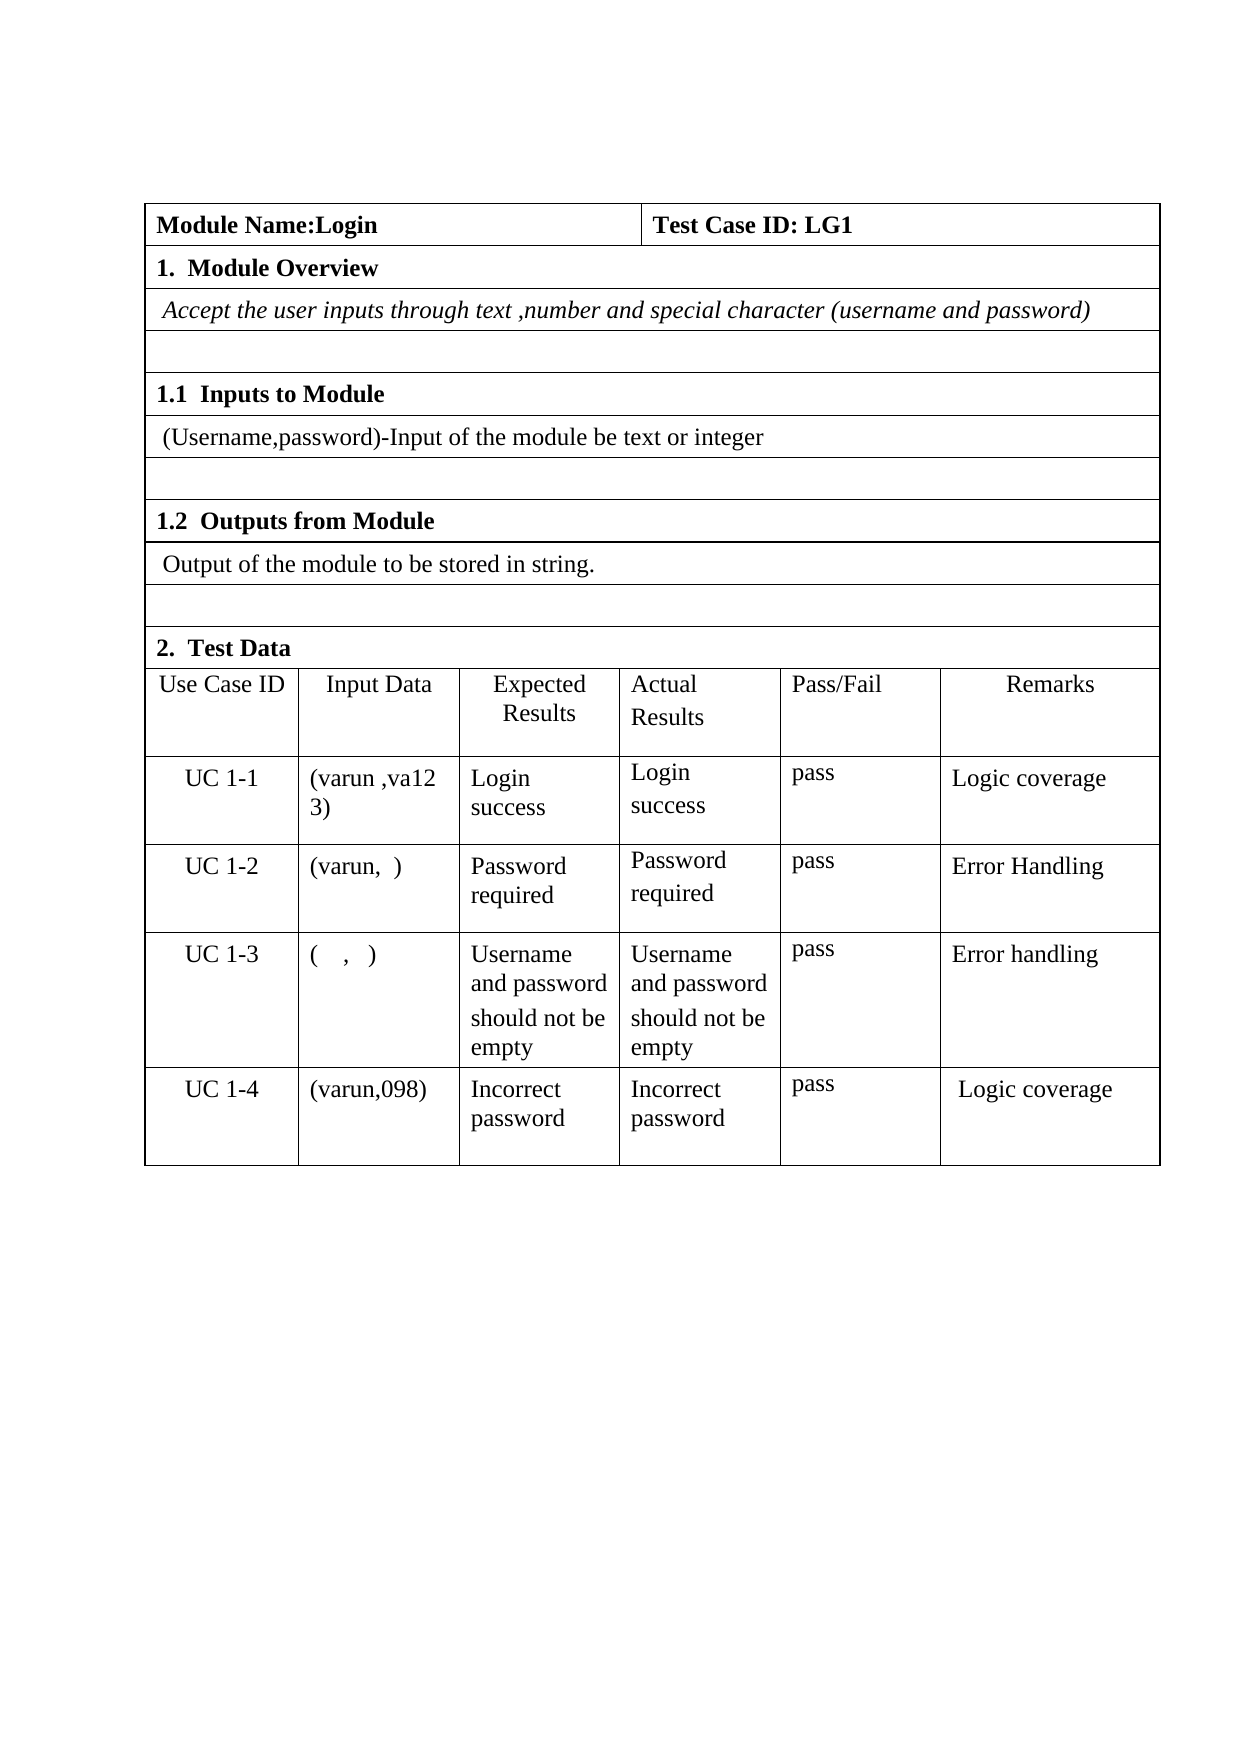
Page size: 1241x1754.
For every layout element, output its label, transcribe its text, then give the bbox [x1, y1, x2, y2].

table_cell UC 1-4 [146, 1068, 298, 1164]
table_cell Pass/Fail [781, 669, 940, 756]
table_cell [146, 585, 1159, 626]
table_cell Login success [620, 757, 780, 844]
table_cell (varun ,va123) [299, 757, 459, 844]
table_cell Error Handling [941, 845, 1159, 932]
table_cell UC 1-2 [146, 845, 298, 932]
table_cell pass [781, 757, 940, 844]
table_cell Password required [460, 845, 619, 932]
table_header Test Case ID: LG1 [642, 204, 1159, 245]
table_cell Password required [620, 845, 780, 932]
table_cell [146, 331, 1159, 372]
table_cell Remarks [941, 669, 1159, 756]
table_cell 1.1 Inputs to Module [146, 373, 1159, 414]
table_cell Input Data [299, 669, 459, 756]
table_cell Output of the module to be stored in string. [146, 543, 1159, 584]
table_cell Actual Results [620, 669, 780, 756]
table_cell Username and password should not be empty [620, 933, 780, 1067]
table_cell Incorrect password [620, 1068, 780, 1164]
table_cell pass [781, 1068, 940, 1164]
table_cell UC 1-1 [146, 757, 298, 844]
table_cell Incorrect password [460, 1068, 619, 1164]
table_cell Username and password should not be empty [460, 933, 619, 1067]
table_cell (varun, ) [299, 845, 459, 932]
table_cell Logic coverage [941, 757, 1159, 844]
table_cell pass [781, 845, 940, 932]
table_cell 1. Module Overview [146, 246, 1159, 288]
table_cell pass [781, 933, 940, 1067]
table_cell ( , ) [299, 933, 459, 1067]
table_cell Use Case ID [146, 669, 298, 756]
table_cell (varun,098) [299, 1068, 459, 1164]
table_cell (Username,password)-Input of the module be text or integer [146, 416, 1159, 457]
table_cell [146, 458, 1159, 499]
table_cell UC 1-3 [146, 933, 298, 1067]
table_cell Login success [460, 757, 619, 844]
table_cell 2. Test Data [146, 627, 1159, 668]
table_cell Logic coverage [941, 1068, 1159, 1164]
table_cell Accept the user inputs through text ,number and special character (username and password) [146, 289, 1159, 330]
table_cell Expected Results [460, 669, 619, 756]
table_cell Error handling [941, 933, 1159, 1067]
table_header Module Name:Login [146, 204, 641, 245]
table_cell 1.2 Outputs from Module [146, 500, 1159, 541]
